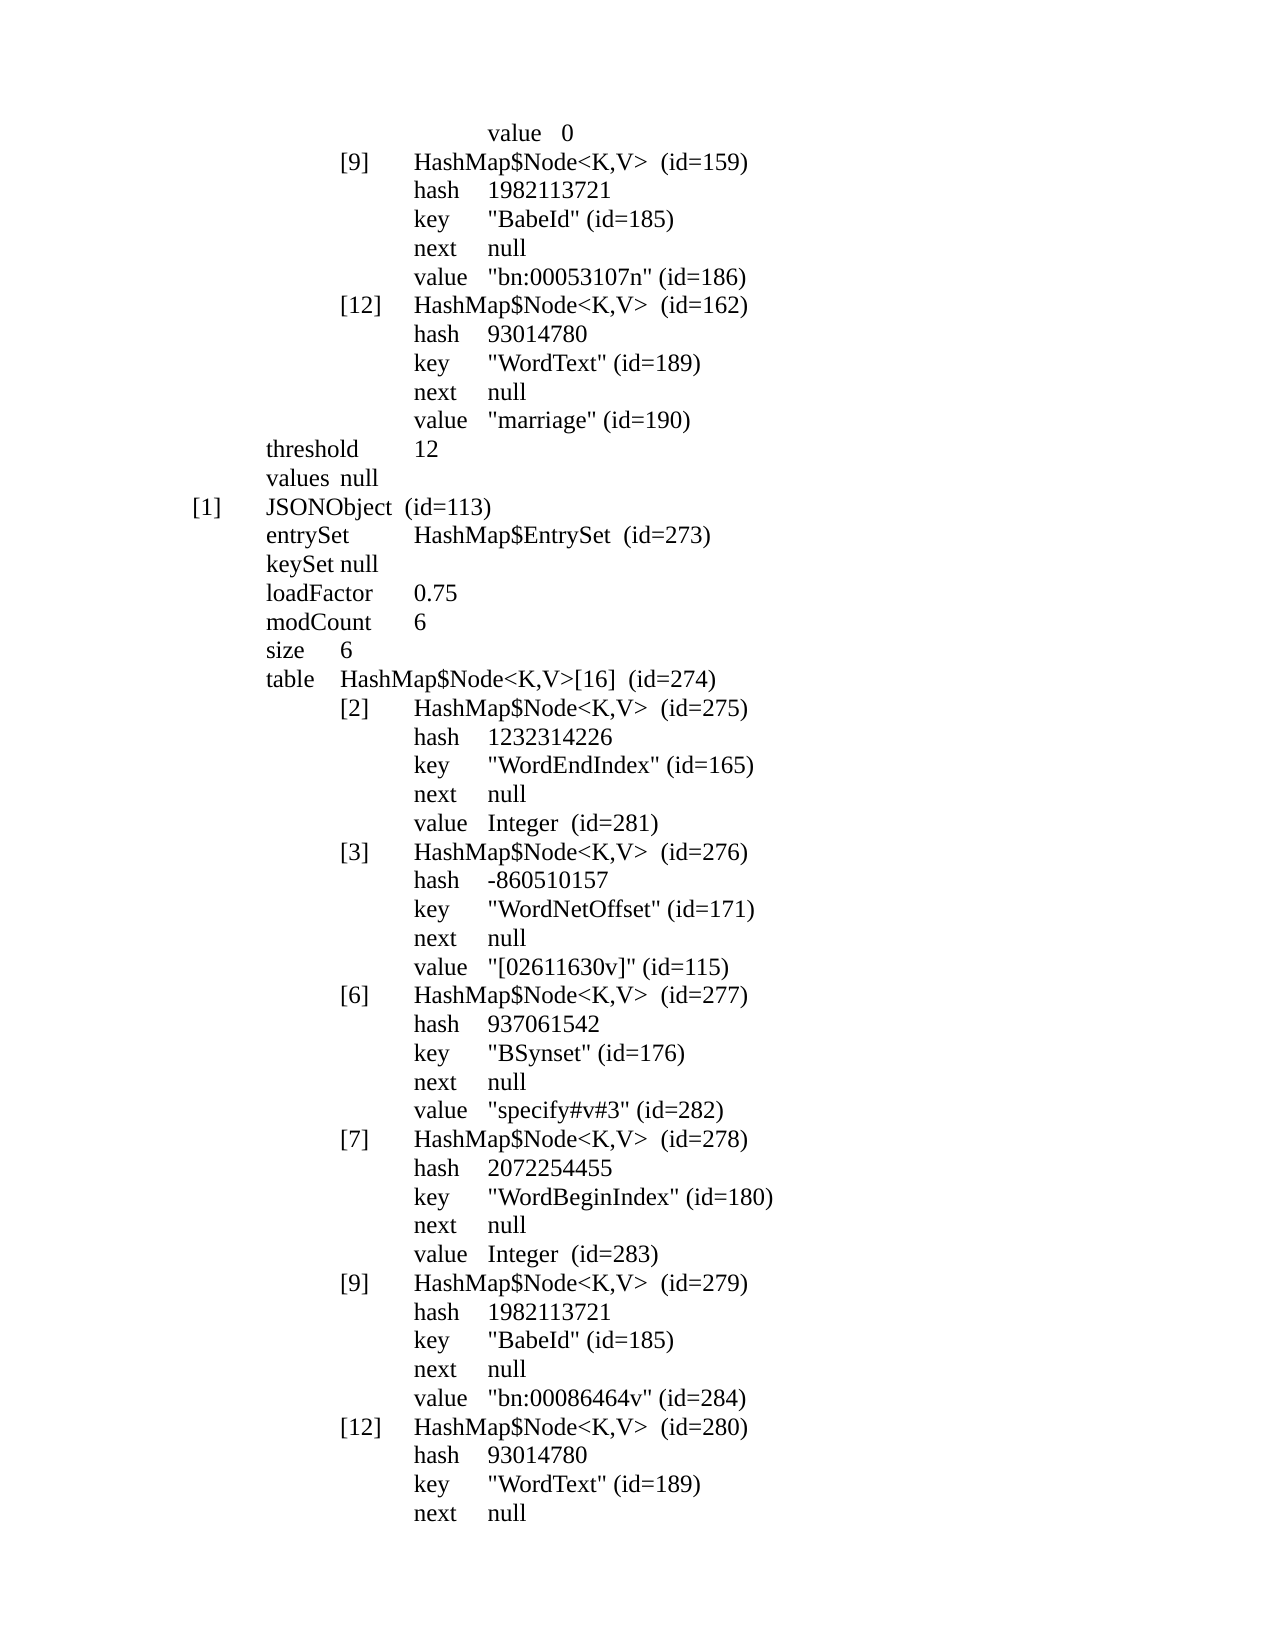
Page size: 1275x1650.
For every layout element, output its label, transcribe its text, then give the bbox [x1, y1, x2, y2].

text hash 1982113721 [118, 1297, 1157, 1326]
text value "specify#v#3" (id=282) [118, 1096, 1157, 1124]
text key "BabeId" (id=185) [118, 1326, 1157, 1354]
text hash 937061542 [118, 1009, 1157, 1038]
text [1] JSONObject (id=113) [118, 492, 1157, 521]
text hash 2072254455 [118, 1153, 1157, 1182]
text [6] HashMap$Node<K,V> (id=277) [118, 981, 1157, 1009]
text next null [118, 1498, 1157, 1527]
text size 6 [118, 636, 1157, 664]
text hash 1232314226 [118, 722, 1157, 751]
text key "WordText" (id=189) [118, 1469, 1157, 1498]
text key "WordNetOffset" (id=171) [118, 894, 1157, 923]
text [2] HashMap$Node<K,V> (id=275) [118, 693, 1157, 722]
text next null [118, 1067, 1157, 1096]
text keySet null [118, 549, 1157, 578]
text hash -860510157 [118, 866, 1157, 894]
text value "bn:00086464v" (id=284) [118, 1383, 1157, 1412]
text next null [118, 377, 1157, 406]
text [7] HashMap$Node<K,V> (id=278) [118, 1124, 1157, 1153]
text key "WordText" (id=189) [118, 348, 1157, 377]
text [12] HashMap$Node<K,V> (id=280) [118, 1412, 1157, 1441]
text [3] HashMap$Node<K,V> (id=276) [118, 837, 1157, 866]
text [9] HashMap$Node<K,V> (id=159) [118, 147, 1157, 176]
text hash 93014780 [118, 319, 1157, 348]
text value "bn:00053107n" (id=186) [118, 262, 1157, 291]
text value 0 [118, 118, 1157, 147]
text key "BSynset" (id=176) [118, 1038, 1157, 1067]
text modCount 6 [118, 607, 1157, 636]
text next null [118, 1211, 1157, 1239]
text loadFactor 0.75 [118, 578, 1157, 607]
text entrySet HashMap$EntrySet (id=273) [118, 521, 1157, 549]
text value "[02611630v]" (id=115) [118, 952, 1157, 981]
text table HashMap$Node<K,V>[16] (id=274) [118, 664, 1157, 693]
text key "WordEndIndex" (id=165) [118, 751, 1157, 779]
text next null [118, 779, 1157, 808]
text next null [118, 1354, 1157, 1383]
text hash 1982113721 [118, 176, 1157, 204]
text key "WordBeginIndex" (id=180) [118, 1182, 1157, 1211]
text value Integer (id=281) [118, 808, 1157, 837]
text next null [118, 923, 1157, 952]
text key "BabeId" (id=185) [118, 204, 1157, 233]
text values null [118, 463, 1157, 492]
text [9] HashMap$Node<K,V> (id=279) [118, 1268, 1157, 1297]
text hash 93014780 [118, 1441, 1157, 1469]
text [12] HashMap$Node<K,V> (id=162) [118, 291, 1157, 319]
text value Integer (id=283) [118, 1239, 1157, 1268]
text threshold 12 [118, 434, 1157, 463]
text value "marriage" (id=190) [118, 406, 1157, 434]
text next null [118, 233, 1157, 262]
